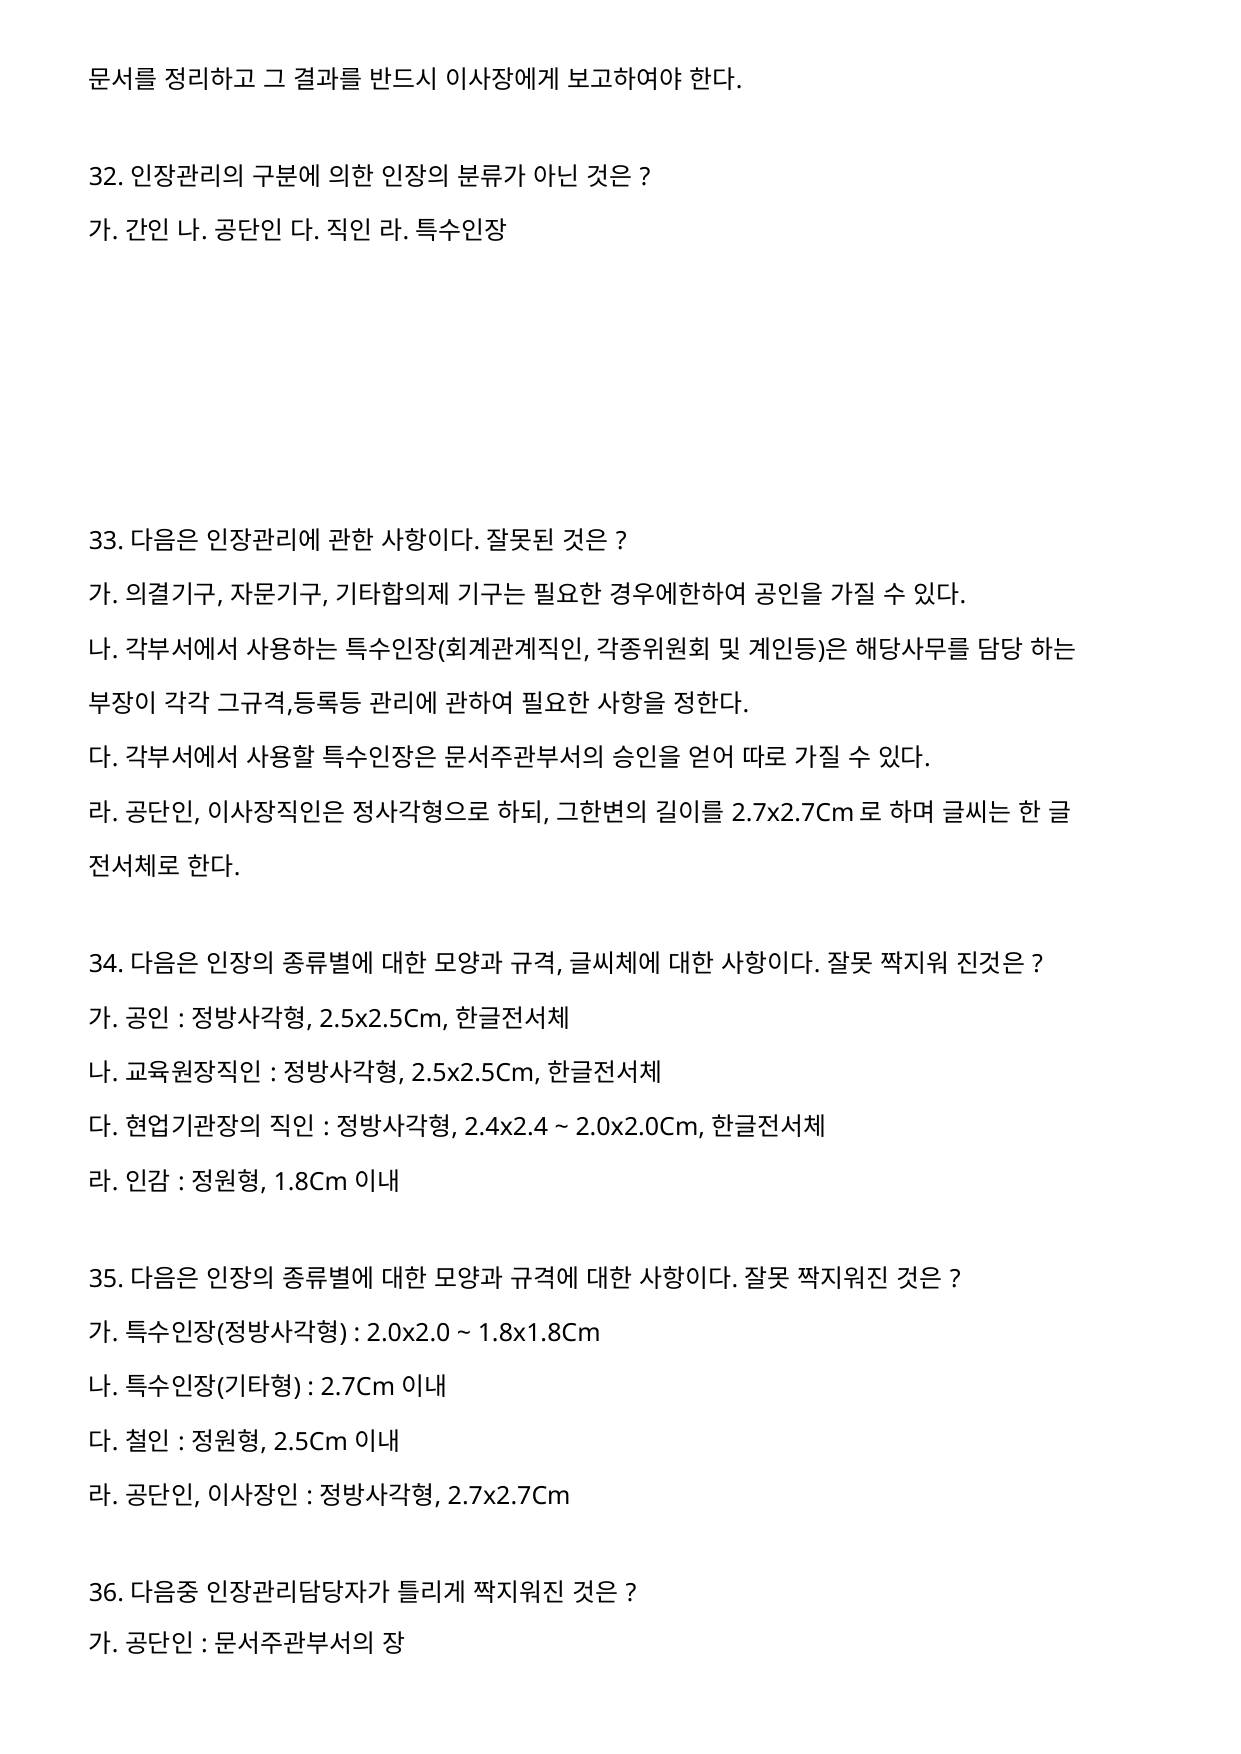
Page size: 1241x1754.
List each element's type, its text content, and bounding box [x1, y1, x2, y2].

text 다. 현업기관장의 직인 : 정방사각형, 2.4x2.4 ~ 2.0x2.0Cm, 한글전서체 [88, 1107, 1152, 1143]
text 34. 다음은 인장의 종류별에 대한 모양과 규격, 글씨체에 대한 사항이다. 잘못 짝지워 진것은 ? [88, 944, 1152, 980]
text 라. 공단인, 이사장인 : 정방사각형, 2.7x2.7Cm [88, 1476, 1152, 1512]
text 가. 간인 나. 공단인 다. 직인 라. 특수인장 [88, 210, 1152, 247]
text 다. 철인 : 정원형, 2.5Cm 이내 [88, 1421, 1152, 1457]
text 33. 다음은 인장관리에 관한 사항이다. 잘못된 것은 ? [88, 520, 1152, 557]
text 나. 특수인장(기타형) : 2.7Cm 이내 [88, 1367, 1152, 1403]
text 가. 특수인장(정방사각형) : 2.0x2.0 ~ 1.8x1.8Cm [88, 1312, 1152, 1349]
text 라. 인감 : 정원형, 1.8Cm 이내 [88, 1161, 1152, 1197]
text 35. 다음은 인장의 종류별에 대한 모양과 규격에 대한 사항이다. 잘못 짝지워진 것은 ? [88, 1258, 1152, 1294]
text 가. 의결기구, 자문기구, 기타합의제 기구는 필요한 경우에한하여 공인을 가질 수 있다. [88, 575, 1152, 611]
text 문서를 정리하고 그 결과를 반드시 이사장에게 보고하여야 한다. [88, 59, 1152, 95]
text 라. 공단인, 이사장직인은 정사각형으로 하되, 그한변의 길이를 2.7x2.7Cm로 하며 글씨는 한 글 전서체로 한다. [88, 792, 1152, 883]
text 나. 교육원장직인 : 정방사각형, 2.5x2.5Cm, 한글전서체 [88, 1052, 1152, 1089]
text 나. 각부서에서 사용하는 특수인장(회계관계직인, 각종위원회 및 계인등)은 해당사무를 담당 하는 부장이 각각 그규격,등록등 관리에 관하여 필요한 사항을 정한다. [88, 629, 1152, 720]
text 가. 공단인 : 문서주관부서의 장 [88, 1623, 1152, 1659]
text 36. 다음중 인장관리담당자가 틀리게 짝지워진 것은 ? [88, 1573, 1152, 1609]
text 가. 공인 : 정방사각형, 2.5x2.5Cm, 한글전서체 [88, 998, 1152, 1034]
text 32. 인장관리의 구분에 의한 인장의 분류가 아닌 것은 ? [88, 156, 1152, 192]
text 다. 각부서에서 사용할 특수인장은 문서주관부서의 승인을 얻어 따로 가질 수 있다. [88, 738, 1152, 774]
